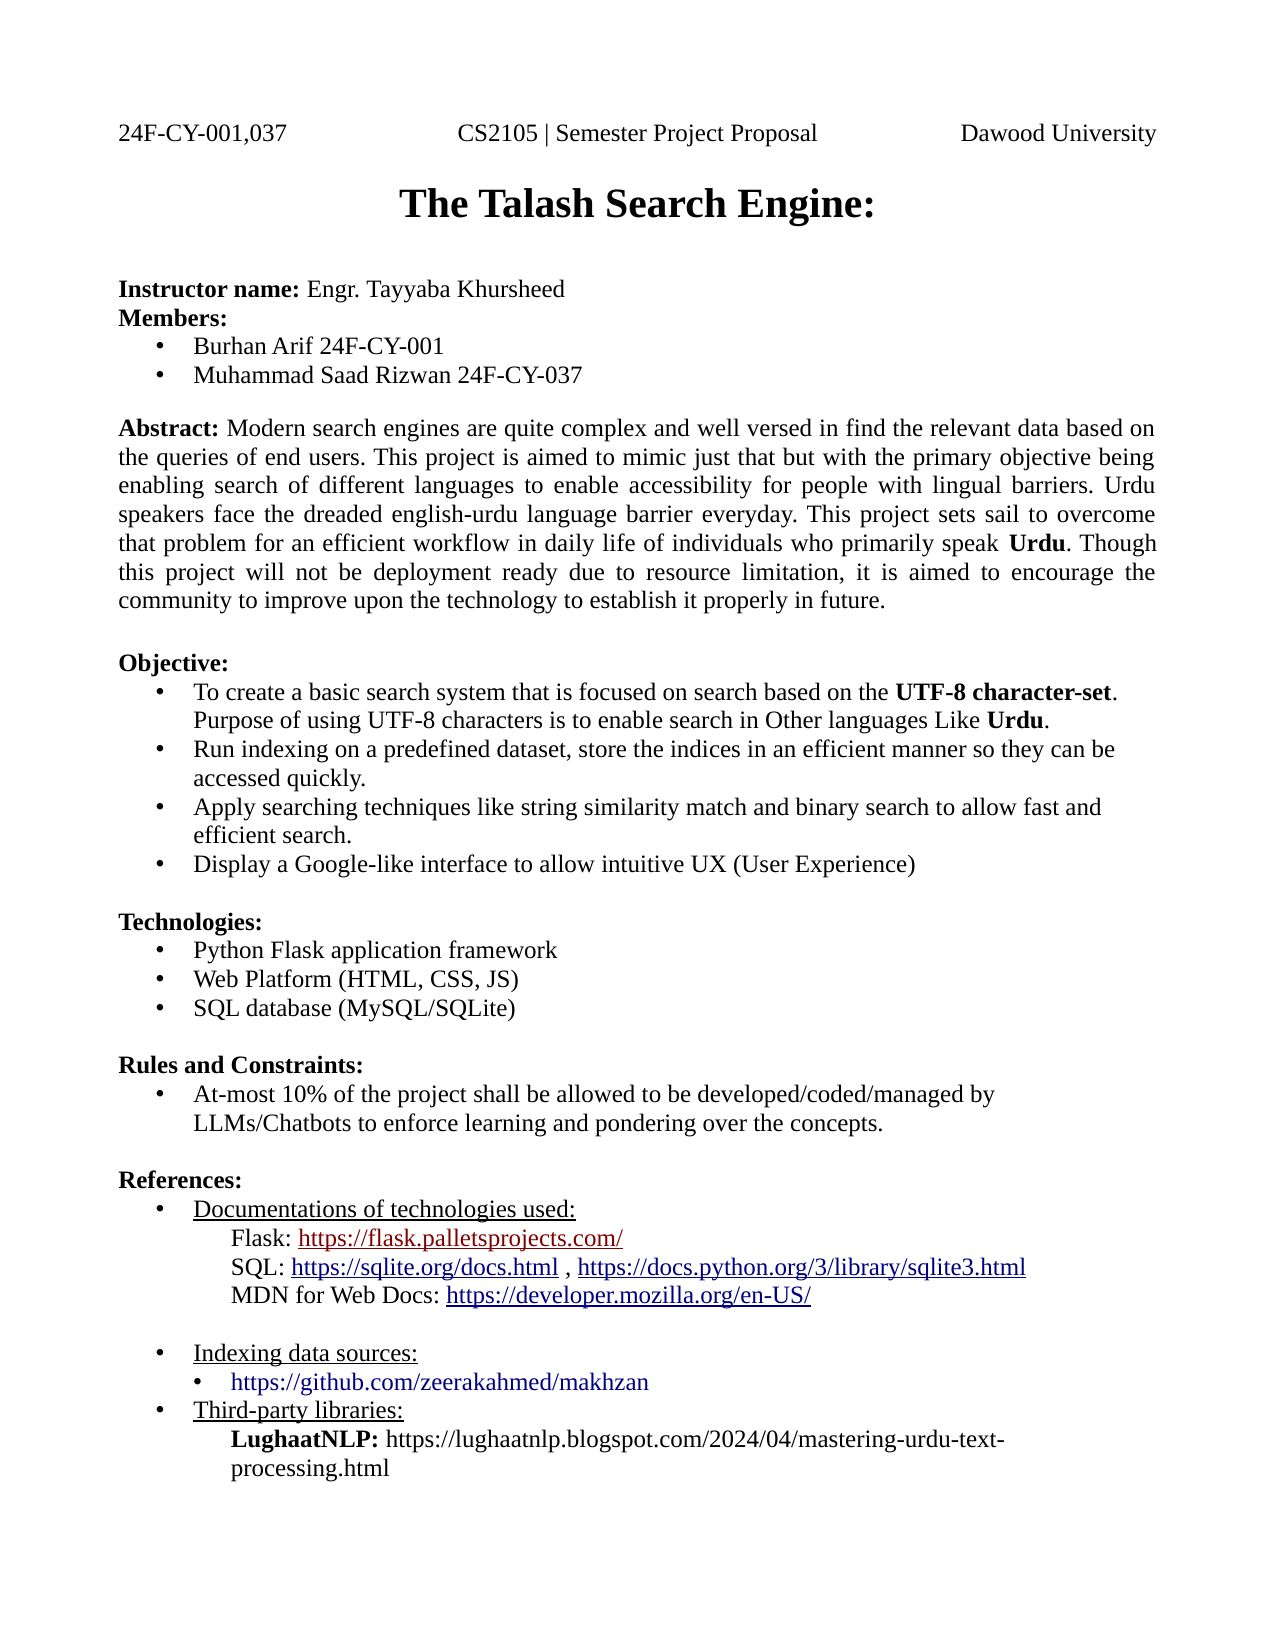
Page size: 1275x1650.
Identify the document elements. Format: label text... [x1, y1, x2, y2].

list Run indexing on a predefined dataset, store the indices in an efficient manner so they can be accessed quickly. [156, 734, 1157, 792]
list SQL: https://sqlite.org/docs.html , https://docs.python.org/3/library/sqlite3.html [193, 1252, 1157, 1280]
list https://github.com/zeerakahmed/makhzan [193, 1367, 1157, 1395]
list At-most 10% of the project shall be allowed to be developed/coded/managed by LLMs/Chatbots to enforce learning and pondering over the concepts. [156, 1079, 1157, 1137]
text Abstract: Modern search engines are quite complex and well versed in find the relevant data based on the queries of end users. This project is aimed to mimic just that but with the primary objective being enabling search of different languages to enable accessibility for people with lingual barriers. Urdu speakers face the dreaded english-urdu language barrier everyday. This project sets sail to overcome that problem for an efficient workflow in daily life of individuals who primarily speak Urdu. Though this project will not be deployment ready due to resource limitation, it is aimed to encourage the community to improve upon the technology to establish it properly in future. [118, 413, 1157, 614]
list LughaatNLP: https://lughaatnlp.blogspot.com/2024/04/mastering-urdu-text-processing.html [193, 1424, 1157, 1482]
list Python Flask application framework [156, 935, 1157, 964]
list Display a Google-like interface to allow intuitive UX (User Experience) [156, 849, 1157, 878]
list Indexing data sources: [156, 1338, 1157, 1367]
list MDN for Web Docs: https://developer.mozilla.org/en-US/ [193, 1280, 1157, 1309]
text Technologies: [118, 907, 1157, 935]
text Instructor name: Engr. Tayyaba Khursheed [118, 274, 1157, 303]
list To create a basic search system that is focused on search based on the UTF-8 character-set. Purpose of using UTF-8 characters is to enable search in Other languages Like Urdu. [156, 677, 1157, 734]
text Rules and Constraints: [118, 1050, 1157, 1079]
list Apply searching techniques like string similarity match and binary search to allow fast and efficient search. [156, 792, 1157, 849]
text Members: [118, 303, 1157, 331]
text References: [118, 1165, 1157, 1194]
list Third-party libraries: [156, 1395, 1157, 1424]
text Objective: [118, 648, 1157, 677]
list Documentations of technologies used: [156, 1194, 1157, 1223]
list Muhammad Saad Rizwan 24F-CY-037 [156, 360, 1157, 389]
list Burhan Arif 24F-CY-001 [156, 331, 1157, 360]
list Web Platform (HTML, CSS, JS) [156, 964, 1157, 993]
text The Talash Search Engine: [118, 178, 1157, 226]
list Flask: https://flask.palletsprojects.com/ [193, 1223, 1157, 1252]
list SQL database (MySQL/SQLite) [156, 993, 1157, 1022]
